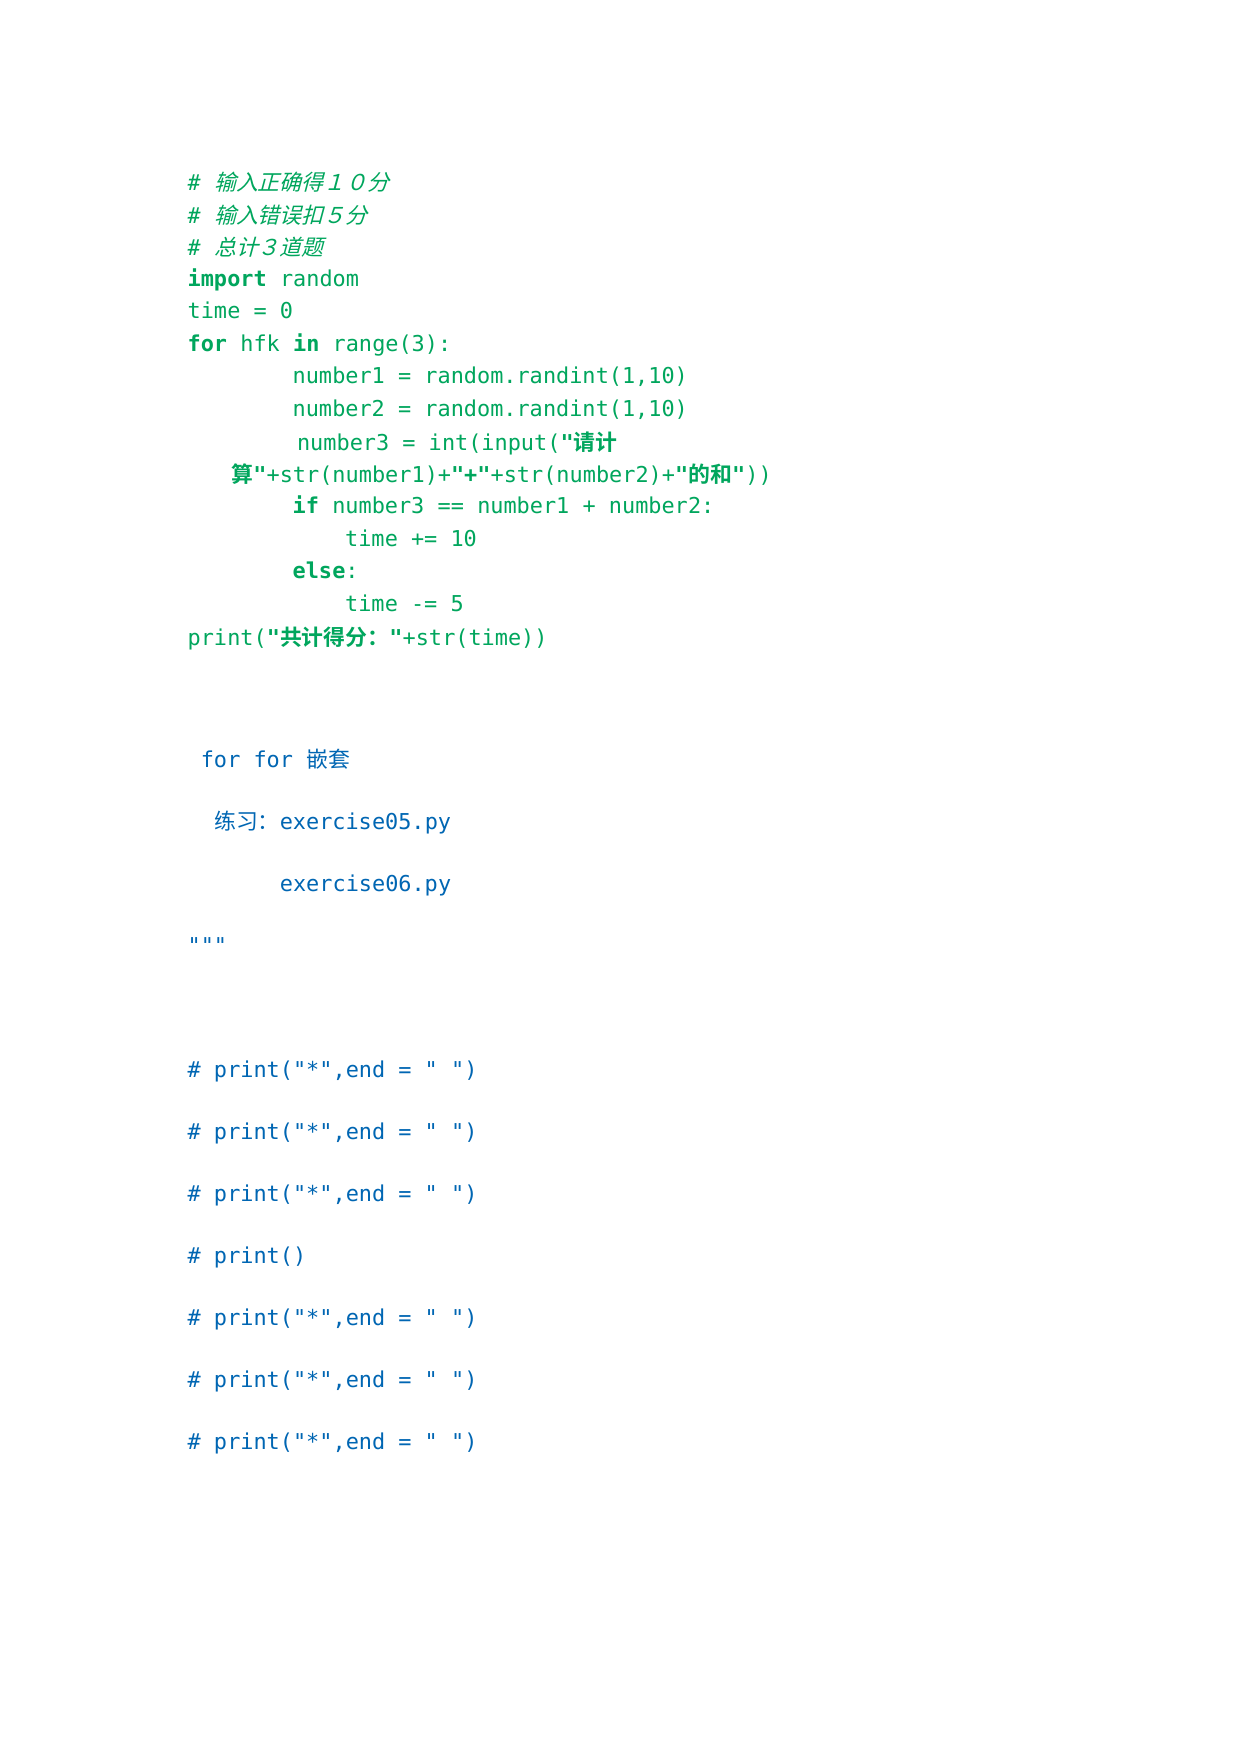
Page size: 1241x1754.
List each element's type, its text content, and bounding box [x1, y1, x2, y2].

text number1 = random.randint(1,10) [187, 360, 1053, 392]
text number3 = int(input("请计 算"+str(number1)+"+"+str(number2)+"的和")) [187, 425, 1053, 490]
text import random [187, 262, 1053, 295]
text 练习：exercise05.py [187, 806, 1053, 838]
text # 输入错误扣５分 [187, 197, 1053, 230]
text # print("*",end = " ") [187, 1054, 1053, 1086]
text """ [187, 930, 1053, 962]
text exercise06.py [187, 868, 1053, 900]
text else: [187, 555, 1053, 587]
text # print("*",end = " ") [187, 1116, 1053, 1148]
text # print("*",end = " ") [187, 1426, 1053, 1458]
text time = 0 [187, 295, 1053, 327]
text for for 嵌套 [187, 744, 1053, 776]
text if number3 == number1 + number2: [187, 490, 1053, 522]
text print("共计得分："+str(time)) [187, 620, 1053, 652]
text # 总计３道题 [187, 230, 1053, 262]
text # print("*",end = " ") [187, 1302, 1053, 1334]
text for hfk in range(3): [187, 327, 1053, 360]
text time += 10 [187, 522, 1053, 555]
text # print("*",end = " ") [187, 1363, 1053, 1396]
text time -= 5 [187, 587, 1053, 620]
text # print("*",end = " ") [187, 1178, 1053, 1210]
text # 输入正确得１０分 [187, 165, 1053, 197]
text # print() [187, 1239, 1053, 1272]
text number2 = random.randint(1,10) [187, 392, 1053, 425]
